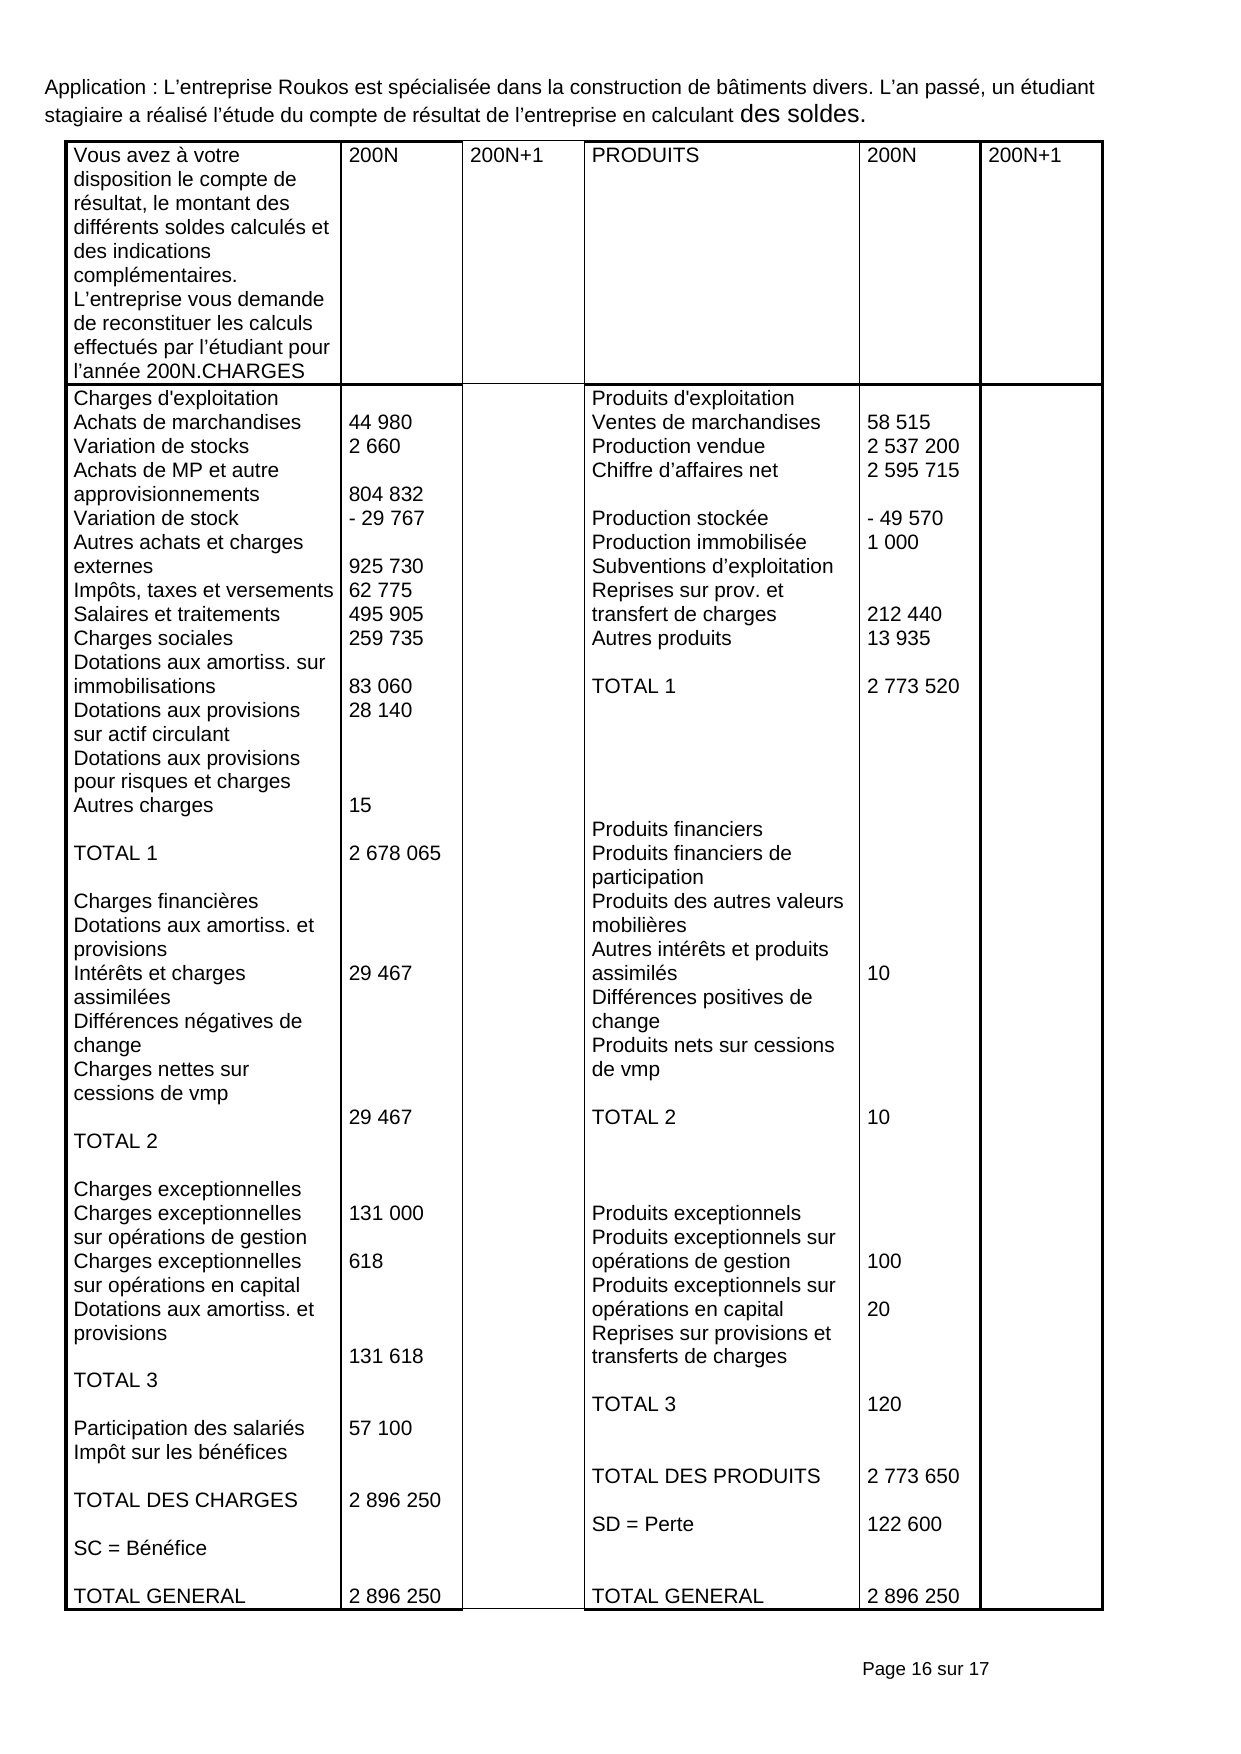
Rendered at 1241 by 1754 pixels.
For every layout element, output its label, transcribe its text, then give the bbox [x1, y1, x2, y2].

table_header 200N+1 [463, 141, 584, 383]
text Application : L’entreprise Roukos est spécialisée dans la construction de bâtiments divers. L’an passé, un étudiant stagiaire a réalisé l’étude du compte de résultat de l’entreprise en calculant des soldes. [44, 75, 1124, 128]
table_cell 44 980 2 660 804 832 - 29 767 925 730 62 775 495 905 259 735 83 060 28 140 15 2 678 065 29 467 29 467 131 000 618 131 618 57 100 2 896 250 2 896 250 [342, 386, 462, 1608]
table_cell Charges d'exploitation Achats de marchandises Variation de stocks Achats de MP et autre approvisionnements Variation de stock Autres achats et charges externes Impôts, taxes et versements Salaires et traitements Charges sociales Dotations aux amortiss. sur immobilisations Dotations aux provisions sur actif circulant Dotations aux provisions pour risques et charges Autres charges TOTAL 1 Charges financières Dotations aux amortiss. et provisions Intérêts et charges assimilées Différences négatives de change Charges nettes sur cessions de vmp TOTAL 2 Charges exceptionnelles Charges exceptionnelles sur opérations de gestion Charges exceptionnelles sur opérations en capital Dotations aux amortiss. et provisions TOTAL 3 Participation des salariés Impôt sur les bénéfices TOTAL DES CHARGES SC = Bénéfice TOTAL GENERAL [68, 386, 340, 1608]
table_header PRODUITS [585, 143, 859, 383]
table_header 200N [860, 143, 979, 383]
table_header Vous avez à votre disposition le compte de résultat, le montant des différents soldes calculés et des indications complémentaires. L’entreprise vous demande de reconstituer les calculs effectués par l’étudiant pour l’année 200N.CHARGES [68, 143, 340, 383]
table_cell 58 515 2 537 200 2 595 715 - 49 570 1 000 212 440 13 935 2 773 520 10 10 100 20 120 2 773 650 122 600 2 896 250 [860, 386, 979, 1608]
table_cell [463, 384, 584, 1608]
table_header 200N [342, 143, 462, 383]
table_cell [982, 386, 1101, 1608]
table_header 200N+1 [982, 143, 1101, 383]
table_cell Produits d'exploitation Ventes de marchandises Production vendue Chiffre d’affaires net Production stockée Production immobilisée Subventions d’exploitation Reprises sur prov. et transfert de charges Autres produits TOTAL 1 Produits financiers Produits financiers de participation Produits des autres valeurs mobilières Autres intérêts et produits assimilés Différences positives de change Produits nets sur cessions de vmp TOTAL 2 Produits exceptionnels Produits exceptionnels sur opérations de gestion Produits exceptionnels sur opérations en capital Reprises sur provisions et transferts de charges TOTAL 3 TOTAL DES PRODUITS SD = Perte TOTAL GENERAL [585, 386, 859, 1608]
